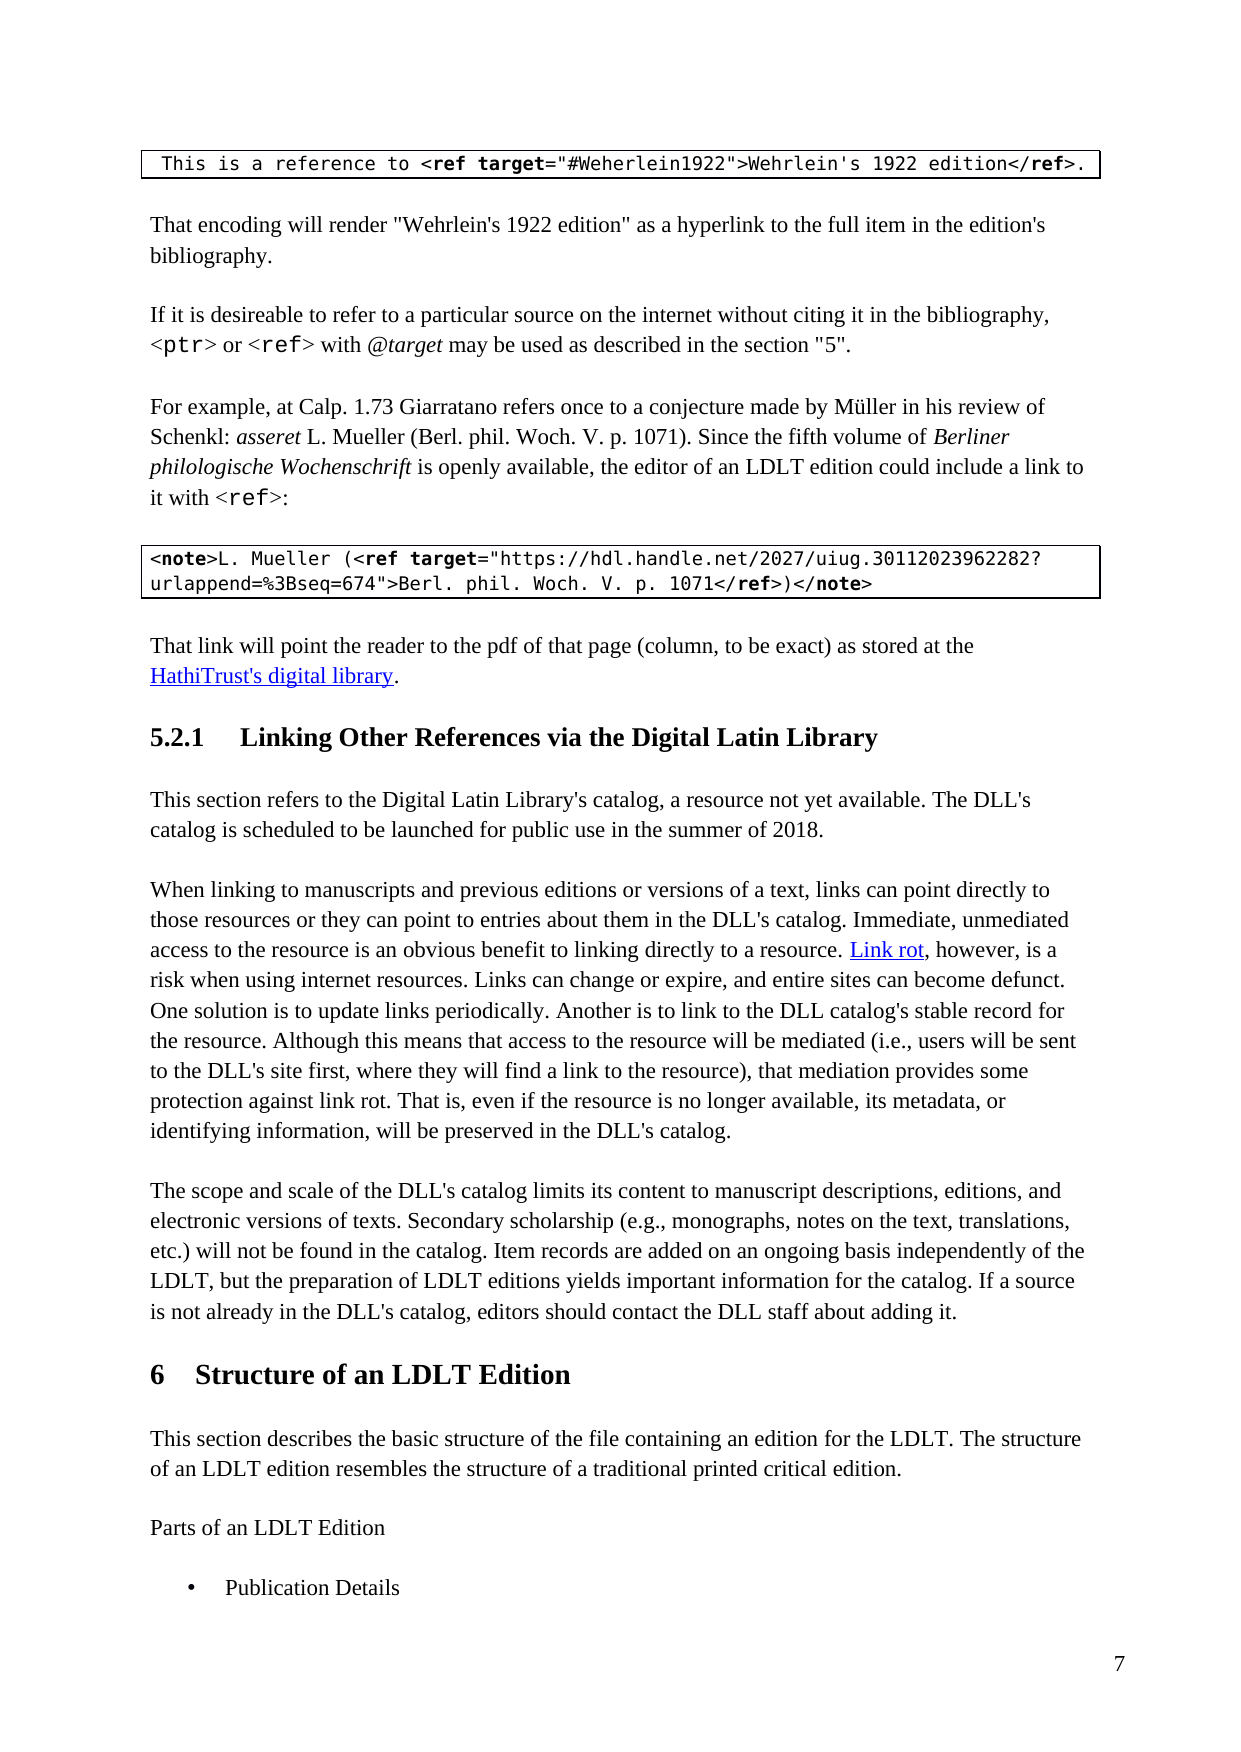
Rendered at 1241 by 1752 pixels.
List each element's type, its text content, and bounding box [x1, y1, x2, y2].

text That link will point the reader to the pdf of that page (column, to be exact) as stored at the HathiTrust's digital library. [150, 632, 1090, 688]
text When linking to manuscripts and previous editions or versions of a text, links can point directly to those resources or they can point to entries about them in the DLL's catalog. Immediate, unmediated access to the resource is an obvious benefit to linking directly to a resource. Link rot, however, is a risk when using internet resources. Links can change or expire, and entire sites can become defunct. One solution is to update links periodically. Another is to link to the DLL catalog's stable record for the resource. Although this means that access to the resource will be mediated (i.e., users will be sent to the DLL's site first, where they will find a link to the resource), that mediation provides some protection against link rot. That is, even if the resource is no longer available, its metadata, or identifying information, will be preserved in the DLL's catalog. [150, 876, 1090, 1144]
text This section describes the basic structure of the file containing an edition for the LDLT. The structure of an LDLT edition resembles the structure of a traditional printed critical edition. [150, 1425, 1090, 1481]
text Parts of an LDLT Edition [150, 1514, 1090, 1541]
text For example, at Calp. 1.73 Giarratano refers once to a conjecture made by Müller in his review of Schenkl: asseret L. Mueller (Berl. phil. Woch. V. p. 1071). Since the fifth volume of Berliner philologische Wochenschrift is openly available, the editor of an LDLT edition could include a link to it with <ref>: [150, 393, 1090, 512]
text This is a reference to <ref target="#Weherlein1922">Wehrlein's 1922 edition</ref>. [142, 151, 1099, 177]
text <note>L. Mueller (<ref target="https://hdl.handle.net/2027/uiug.30112023962282?urlappend=%3Bseq=674">Berl. phil. Woch. V. p. 1071</ref>)</note> [142, 546, 1099, 597]
list Publication Details [187, 1574, 1090, 1600]
text This section refers to the Digital Latin Library's catalog, a resource not yet available. The DLL's catalog is scheduled to be launched for public use in the summer of 2018. [150, 786, 1090, 843]
text The scope and scale of the DLL's catalog limits its content to manuscript descriptions, editions, and electronic versions of texts. Secondary scholarship (e.g., monographs, notes on the text, translations, etc.) will not be found in the catalog. Item records are added on an ongoing basis independently of the LDLT, but the preparation of LDLT editions yields important information for the catalog. If a source is not already in the DLL's catalog, editors should contact the DLL staff about adding it. [150, 1177, 1090, 1324]
text That encoding will render "Wehrlein's 1922 edition" as a hyperlink to the full item in the edition's bibliography. [150, 212, 1090, 268]
subtitle Linking Other References via the Digital Latin Library [150, 721, 1090, 752]
subtitle Structure of an LDLT Edition [150, 1357, 1090, 1391]
text If it is desireable to refer to a particular source on the internet without citing it in the bibliography, <ptr> or <ref> with @target may be used as described in the section "5". [150, 301, 1090, 359]
